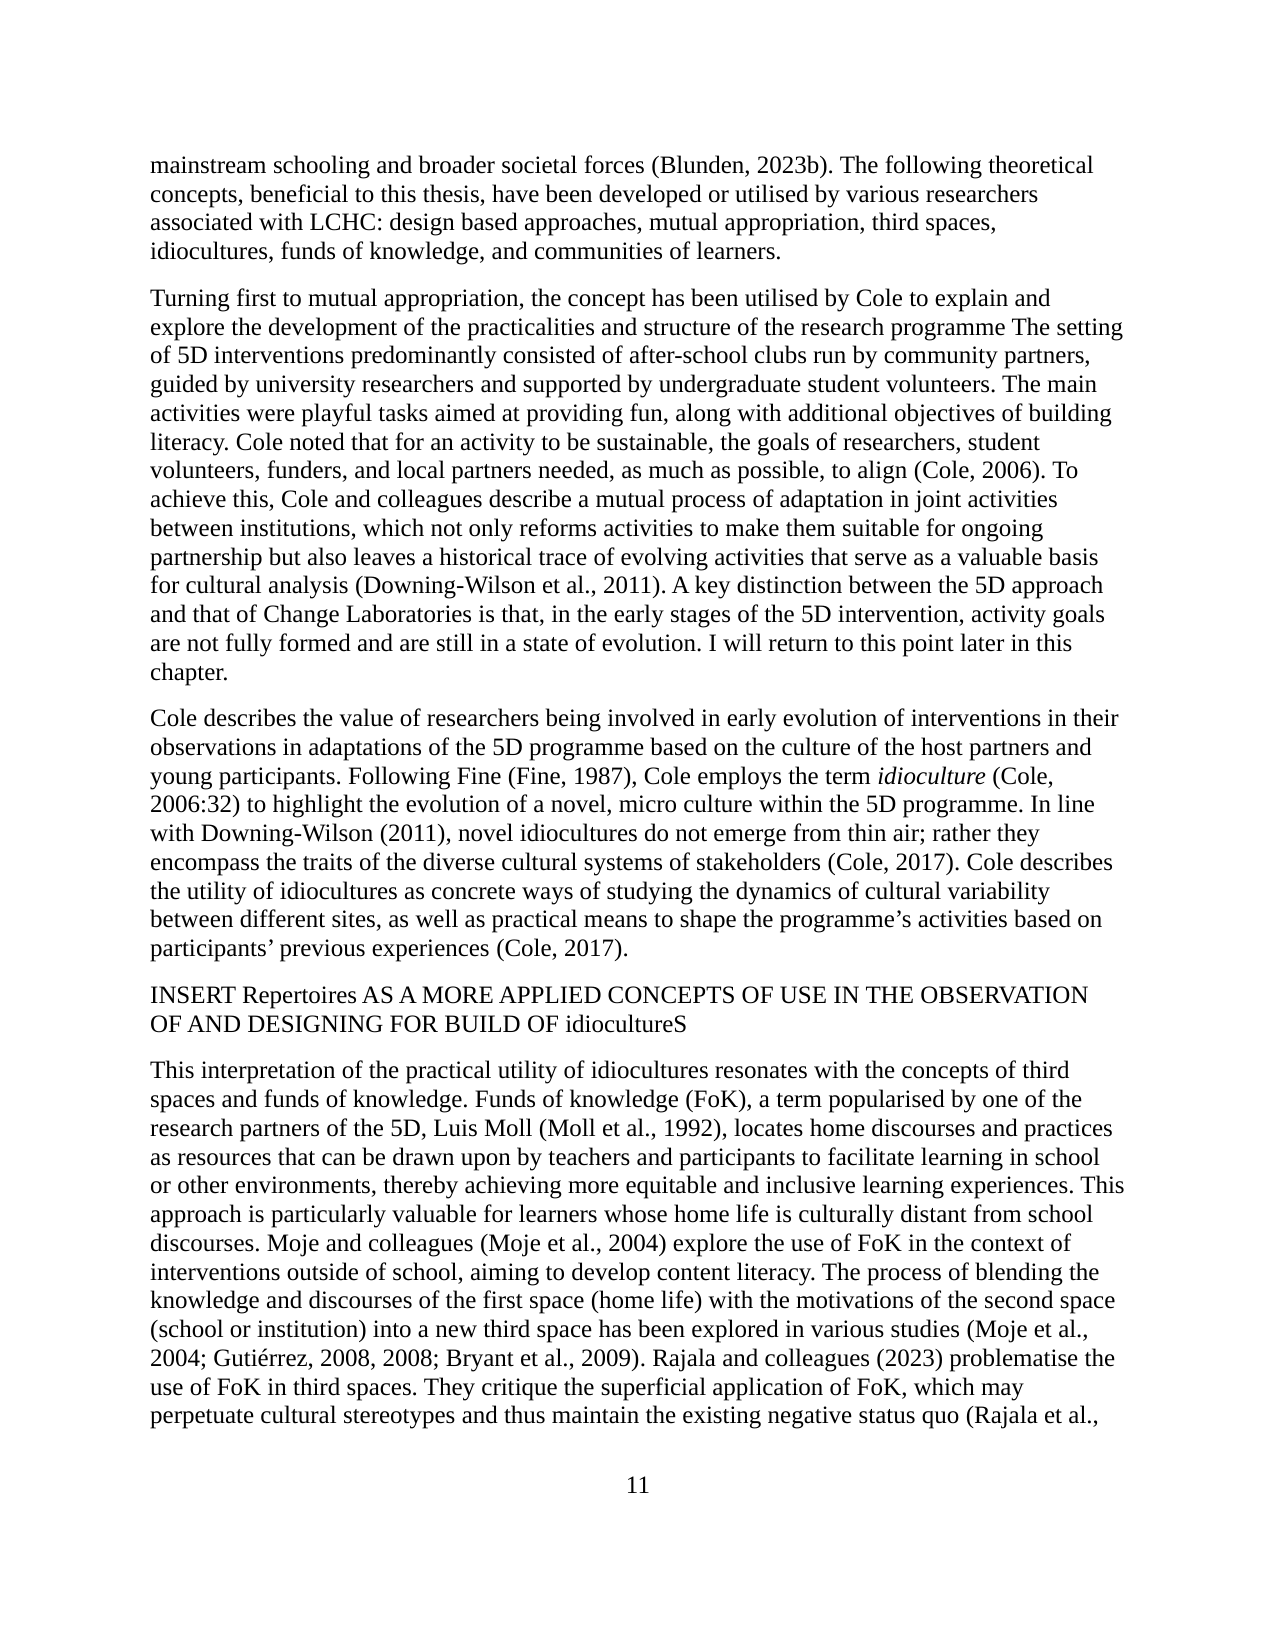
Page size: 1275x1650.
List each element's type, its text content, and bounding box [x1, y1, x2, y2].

text INSERT Repertoires AS A MORE APPLIED CONCEPTS OF USE IN THE OBSERVATION OF AND DESIGNING FOR BUILD OF idiocultureS [150, 980, 1125, 1037]
text Cole describes the value of researchers being involved in early evolution of interventions in their observations in adaptations of the 5D programme based on the culture of the host partners and young participants. Following Fine (Fine, 1987), Cole employs the term idioculture (Cole, 2006:32) to highlight the evolution of a novel, micro culture within the 5D programme. In line with Downing-Wilson (2011), novel idiocultures do not emerge from thin air; rather they encompass the traits of the diverse cultural systems of stakeholders (Cole, 2017). Cole describes the utility of idiocultures as concrete ways of studying the dynamics of cultural variability between different sites, as well as practical means to shape the programme’s activities based on participants’ previous experiences (Cole, 2017). [150, 703, 1125, 962]
text This interpretation of the practical utility of idiocultures resonates with the concepts of third spaces and funds of knowledge. Funds of knowledge (FoK), a term popularised by one of the research partners of the 5D, Luis Moll (Moll et al., 1992), locates home discourses and practices as resources that can be drawn upon by teachers and participants to facilitate learning in school or other environments, thereby achieving more equitable and inclusive learning experiences. This approach is particularly valuable for learners whose home life is culturally distant from school discourses. Moje and colleagues (Moje et al., 2004) explore the use of FoK in the context of interventions outside of school, aiming to develop content literacy. The process of blending the knowledge and discourses of the first space (home life) with the motivations of the second space (school or institution) into a new third space has been explored in various studies (Moje et al., 2004; Gutiérrez, 2008, 2008; Bryant et al., 2009). Rajala and colleagues (2023) problematise the use of FoK in third spaces. They critique the superficial application of FoK, which may perpetuate cultural stereotypes and thus maintain the existing negative status quo (Rajala et al., [150, 1055, 1125, 1429]
text Turning first to mutual appropriation, the concept has been utilised by Cole to explain and explore the development of the practicalities and structure of the research programme The setting of 5D interventions predominantly consisted of after-school clubs run by community partners, guided by university researchers and supported by undergraduate student volunteers. The main activities were playful tasks aimed at providing fun, along with additional objectives of building literacy. Cole noted that for an activity to be sustainable, the goals of researchers, student volunteers, funders, and local partners needed, as much as possible, to align (Cole, 2006). To achieve this, Cole and colleagues describe a mutual process of adaptation in joint activities between institutions, which not only reforms activities to make them suitable for ongoing partnership but also leaves a historical trace of evolving activities that serve as a valuable basis for cultural analysis (Downing-Wilson et al., 2011). A key distinction between the 5D approach and that of Change Laboratories is that, in the early stages of the 5D intervention, activity goals are not fully formed and are still in a state of evolution. I will return to this point later in this chapter. [150, 283, 1125, 685]
text mainstream schooling and broader societal forces (Blunden, 2023b). The following theoretical concepts, beneficial to this thesis, have been developed or utilised by various researchers associated with LCHC: design based approaches, mutual appropriation, third spaces, idiocultures, funds of knowledge, and communities of learners. [150, 150, 1125, 265]
